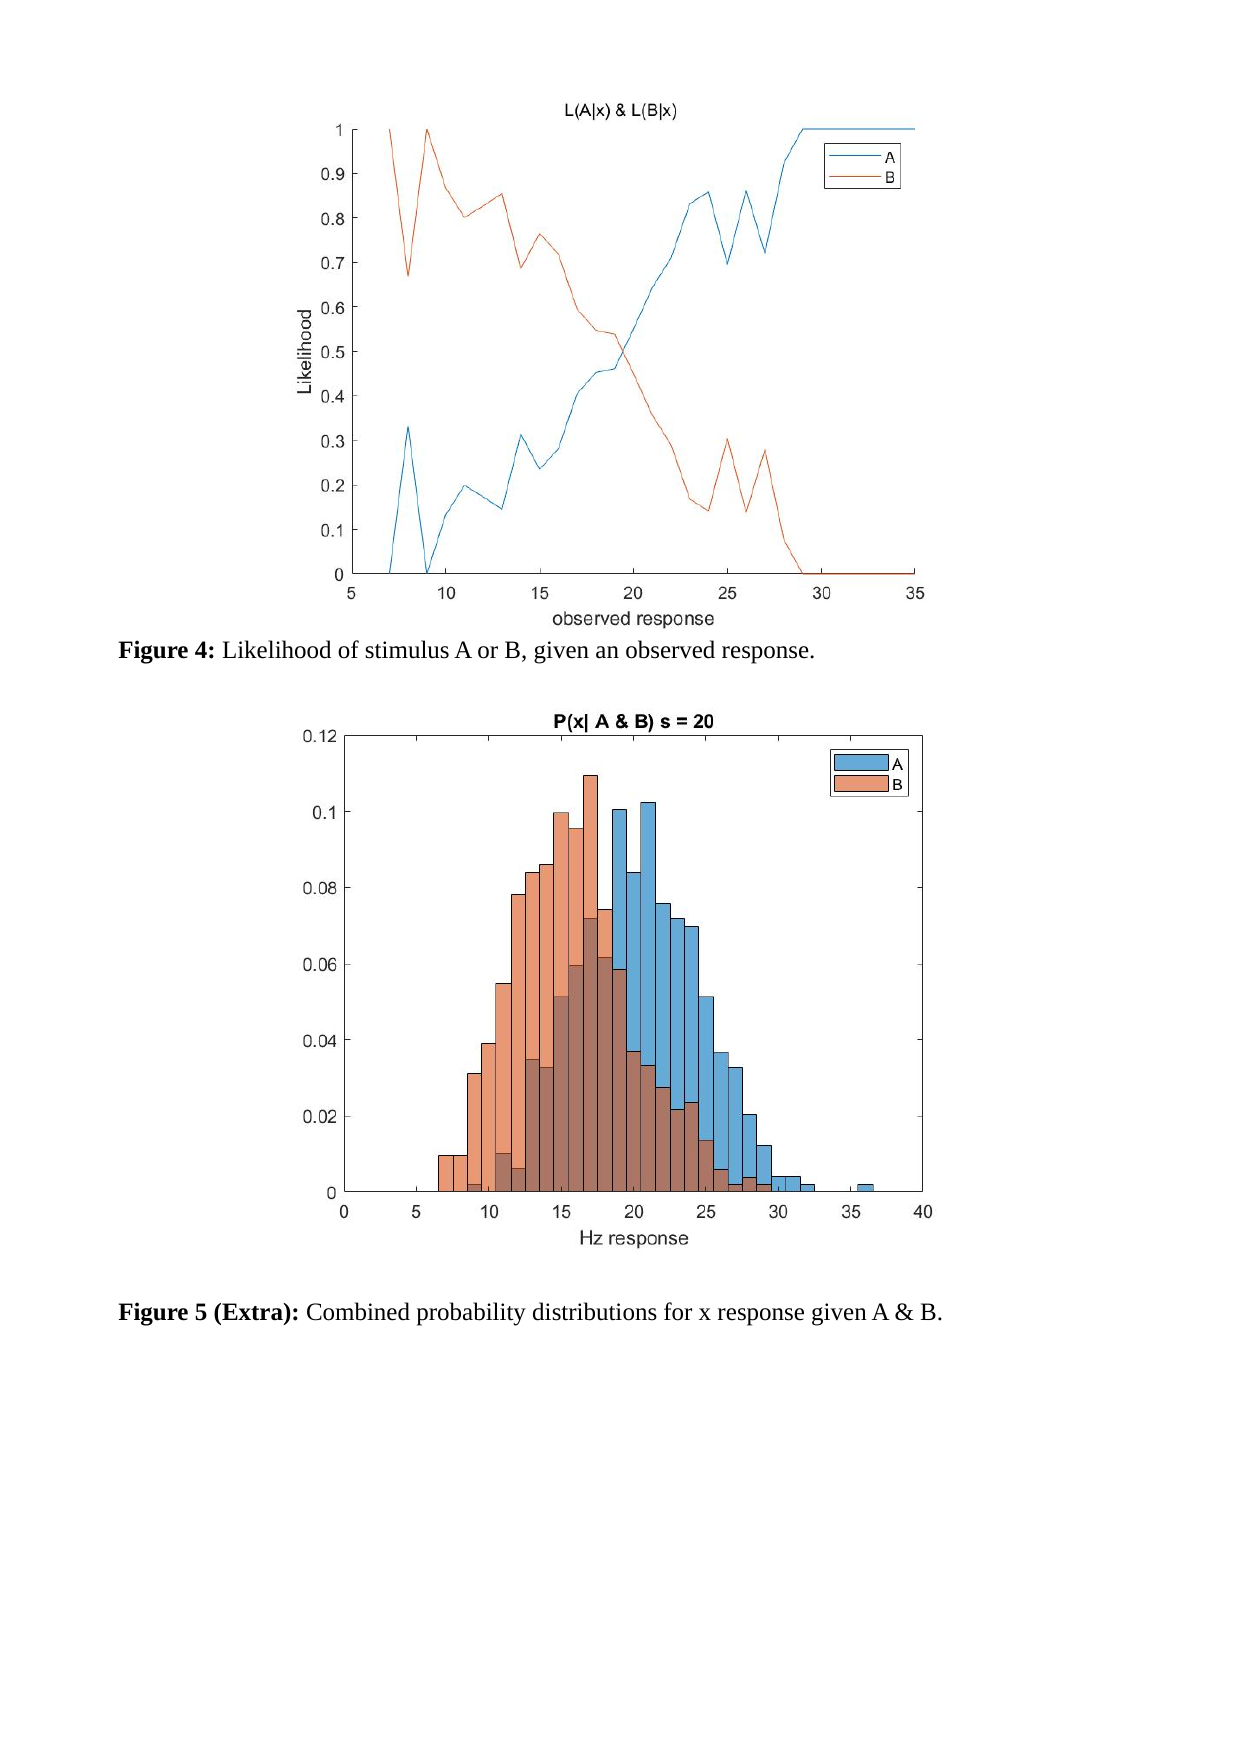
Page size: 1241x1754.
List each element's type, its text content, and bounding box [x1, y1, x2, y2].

text Figure 5 (Extra): Combined probability distributions for x response given A & B. [118, 1297, 1122, 1326]
text Figure 4: Likelihood of stimulus A or B, given an observed response. [118, 636, 1122, 664]
picture [247, 693, 994, 1253]
picture [257, 88, 983, 633]
